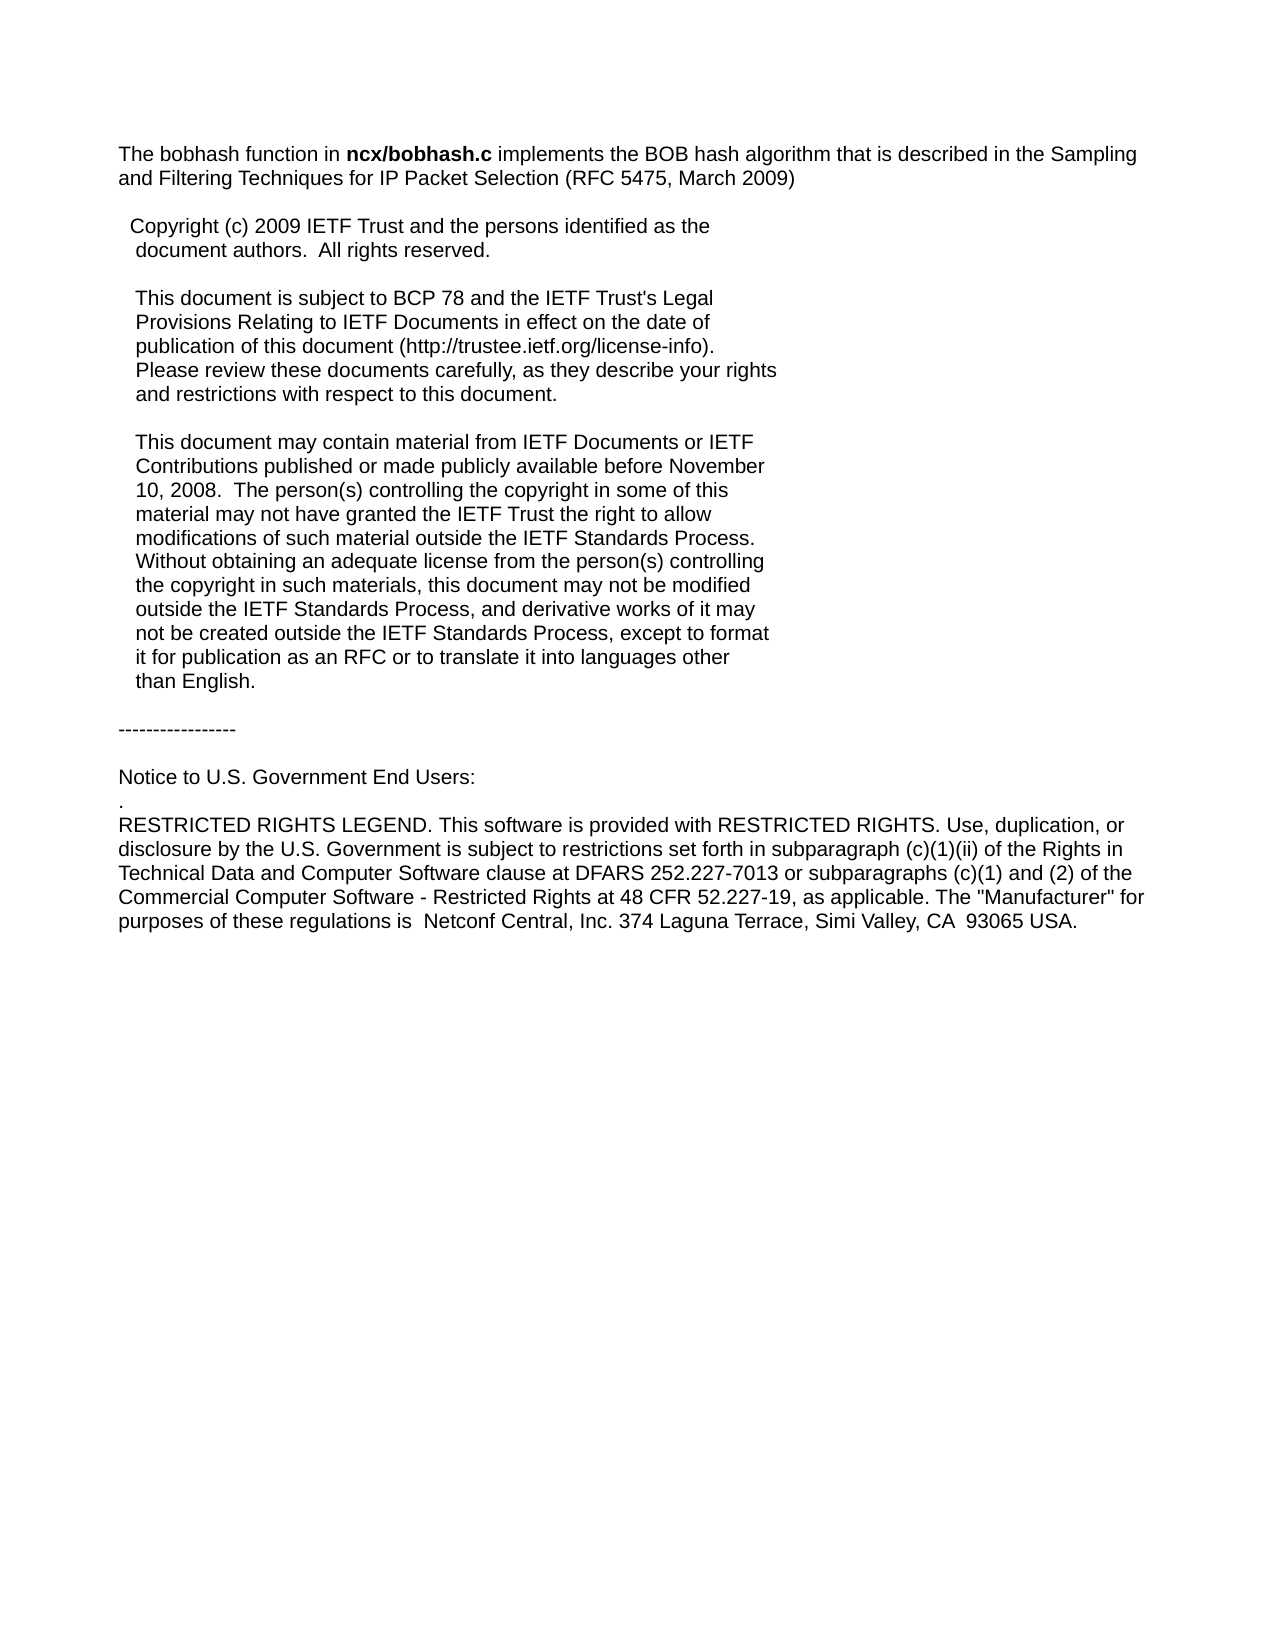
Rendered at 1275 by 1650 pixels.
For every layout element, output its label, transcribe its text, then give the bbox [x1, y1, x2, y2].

text Without obtaining an adequate license from the person(s) controlling [118, 549, 1157, 573]
text publication of this document (http://trustee.ietf.org/license-info). [118, 334, 1157, 358]
text material may not have granted the IETF Trust the right to allow [118, 501, 1157, 525]
text and restrictions with respect to this document. [118, 382, 1157, 406]
text not be created outside the IETF Standards Process, except to format [118, 621, 1157, 645]
text ----------------- [118, 717, 1157, 741]
text 10, 2008. The person(s) controlling the copyright in some of this [118, 477, 1157, 501]
text Provisions Relating to IETF Documents in effect on the date of [118, 310, 1157, 334]
text . [118, 789, 1157, 813]
text RESTRICTED RIGHTS LEGEND. This software is provided with RESTRICTED RIGHTS. Use, duplication, or disclosure by the U.S. Government is subject to restrictions set forth in subparagraph (c)(1)(ii) of the Rights in Technical Data and Computer Software clause at DFARS 252.227-7013 or subparagraphs (c)(1) and (2) of the Commercial Computer Software - Restricted Rights at 48 CFR 52.227-19, as applicable. The "Manufacturer" for purposes of these regulations is Netconf Central, Inc. 374 Laguna Terrace, Simi Valley, CA 93065 USA. [118, 813, 1157, 933]
text it for publication as an RFC or to translate it into languages other [118, 645, 1157, 669]
text Contributions published or made publicly available before November [118, 453, 1157, 477]
text Please review these documents carefully, as they describe your rights [118, 358, 1157, 382]
text than English. [118, 669, 1157, 693]
text The bobhash function in ncx/bobhash.c implements the BOB hash algorithm that is described in the Sampling and Filtering Techniques for IP Packet Selection (RFC 5475, March 2009) [118, 142, 1157, 190]
text Notice to U.S. Government End Users: [118, 765, 1157, 789]
text outside the IETF Standards Process, and derivative works of it may [118, 597, 1157, 621]
text This document is subject to BCP 78 and the IETF Trust's Legal [118, 286, 1157, 310]
text This document may contain material from IETF Documents or IETF [118, 429, 1157, 453]
text document authors. All rights reserved. [118, 238, 1157, 262]
text the copyright in such materials, this document may not be modified [118, 573, 1157, 597]
text Copyright (c) 2009 IETF Trust and the persons identified as the [118, 214, 1157, 238]
text modifications of such material outside the IETF Standards Process. [118, 525, 1157, 549]
